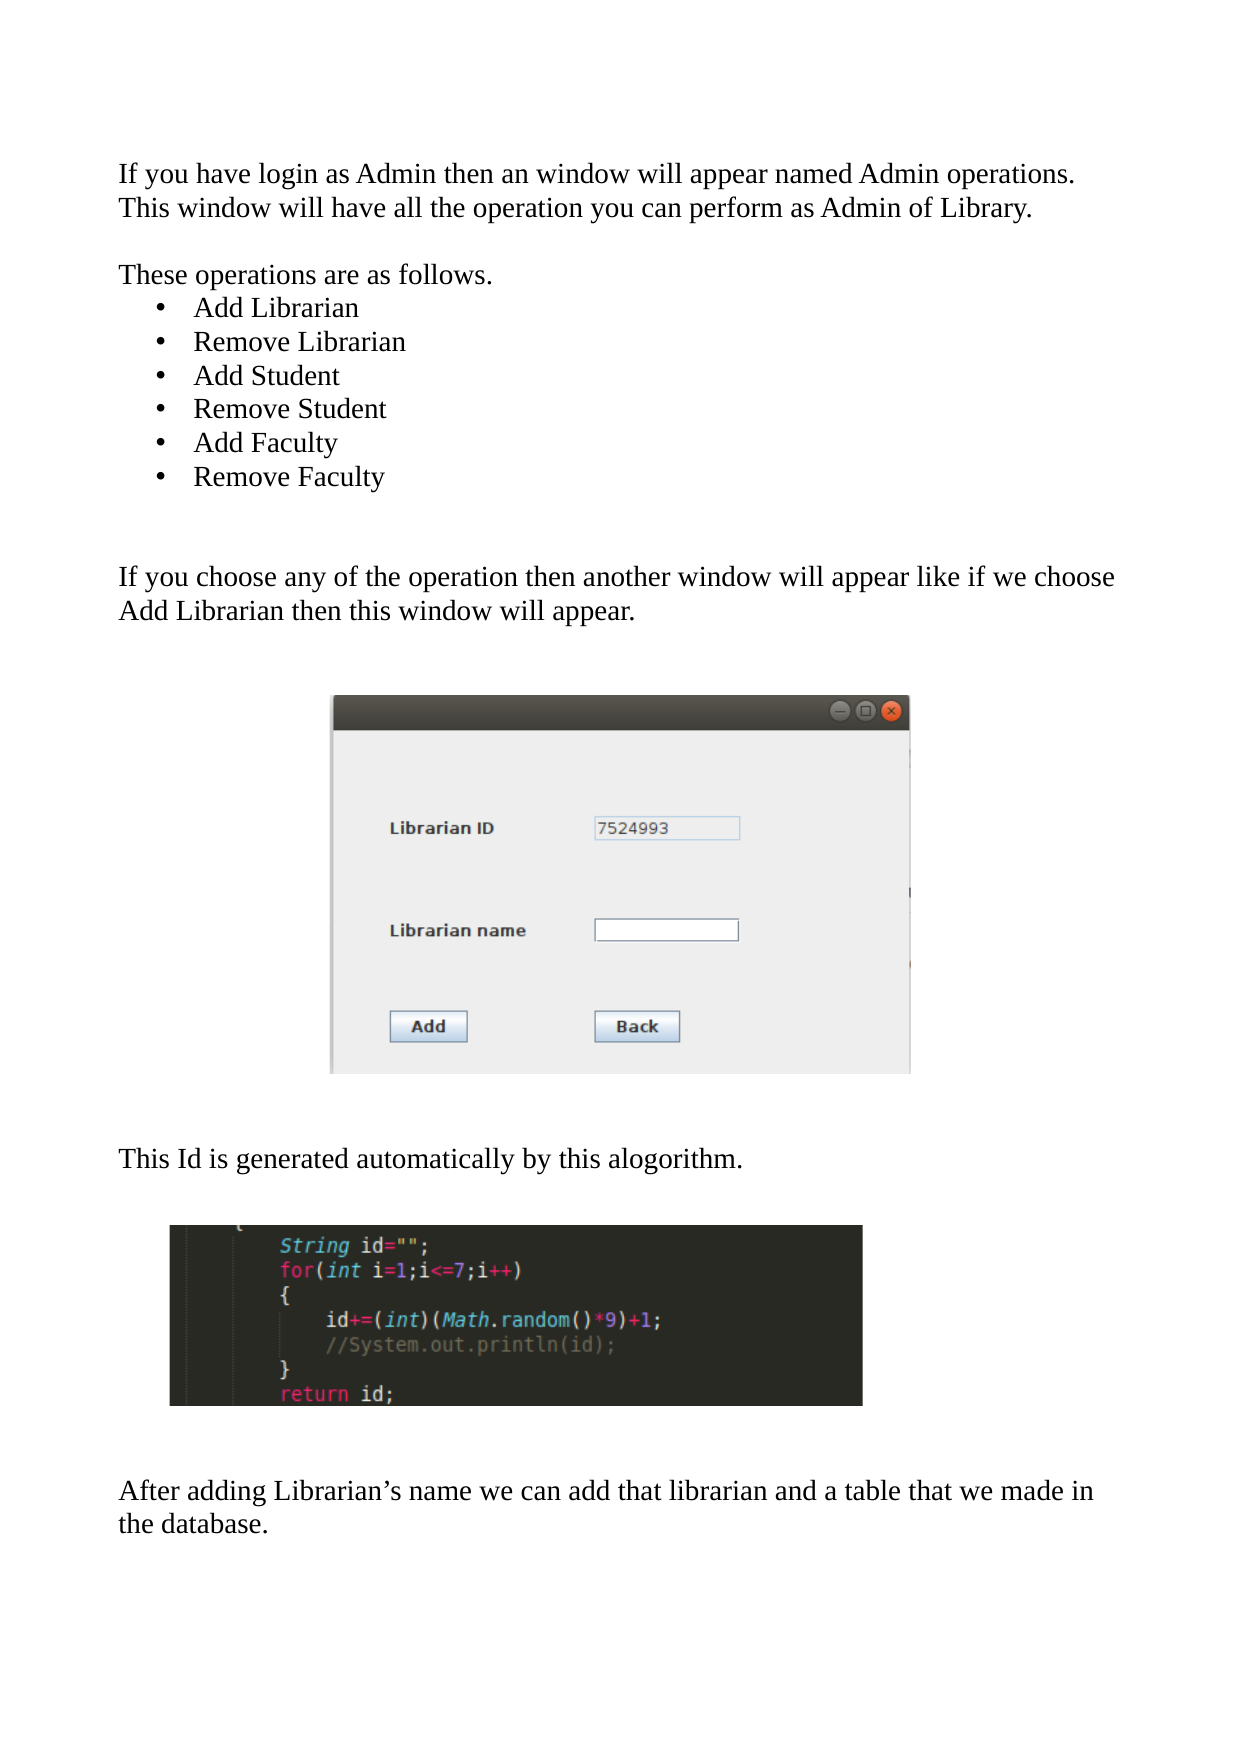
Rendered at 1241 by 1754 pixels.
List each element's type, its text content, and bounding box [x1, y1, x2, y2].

list Remove Librarian [156, 324, 1122, 358]
picture [463, 695, 776, 1074]
text After adding Librarian’s name we can add that librarian and a table that we made in the database. [118, 1473, 1122, 1540]
list Add Student [156, 358, 1122, 392]
picture [169, 1278, 261, 1406]
list Add Librarian [156, 291, 1122, 324]
list Remove Faculty [156, 459, 1122, 492]
text If you choose any of the operation then another window will appear like if we choose Add Librarian then this window will appear. [118, 559, 1122, 627]
text This Id is generated automatically by this alogorithm. [118, 1141, 1122, 1174]
text This window will have all the operation you can perform as Admin of Library. [118, 190, 1122, 223]
list Remove Student [156, 392, 1122, 425]
text If you have login as Admin then an window will appear named Admin operations. [118, 156, 1122, 190]
text These operations are as follows. [118, 257, 1122, 291]
list Add Faculty [156, 425, 1122, 459]
